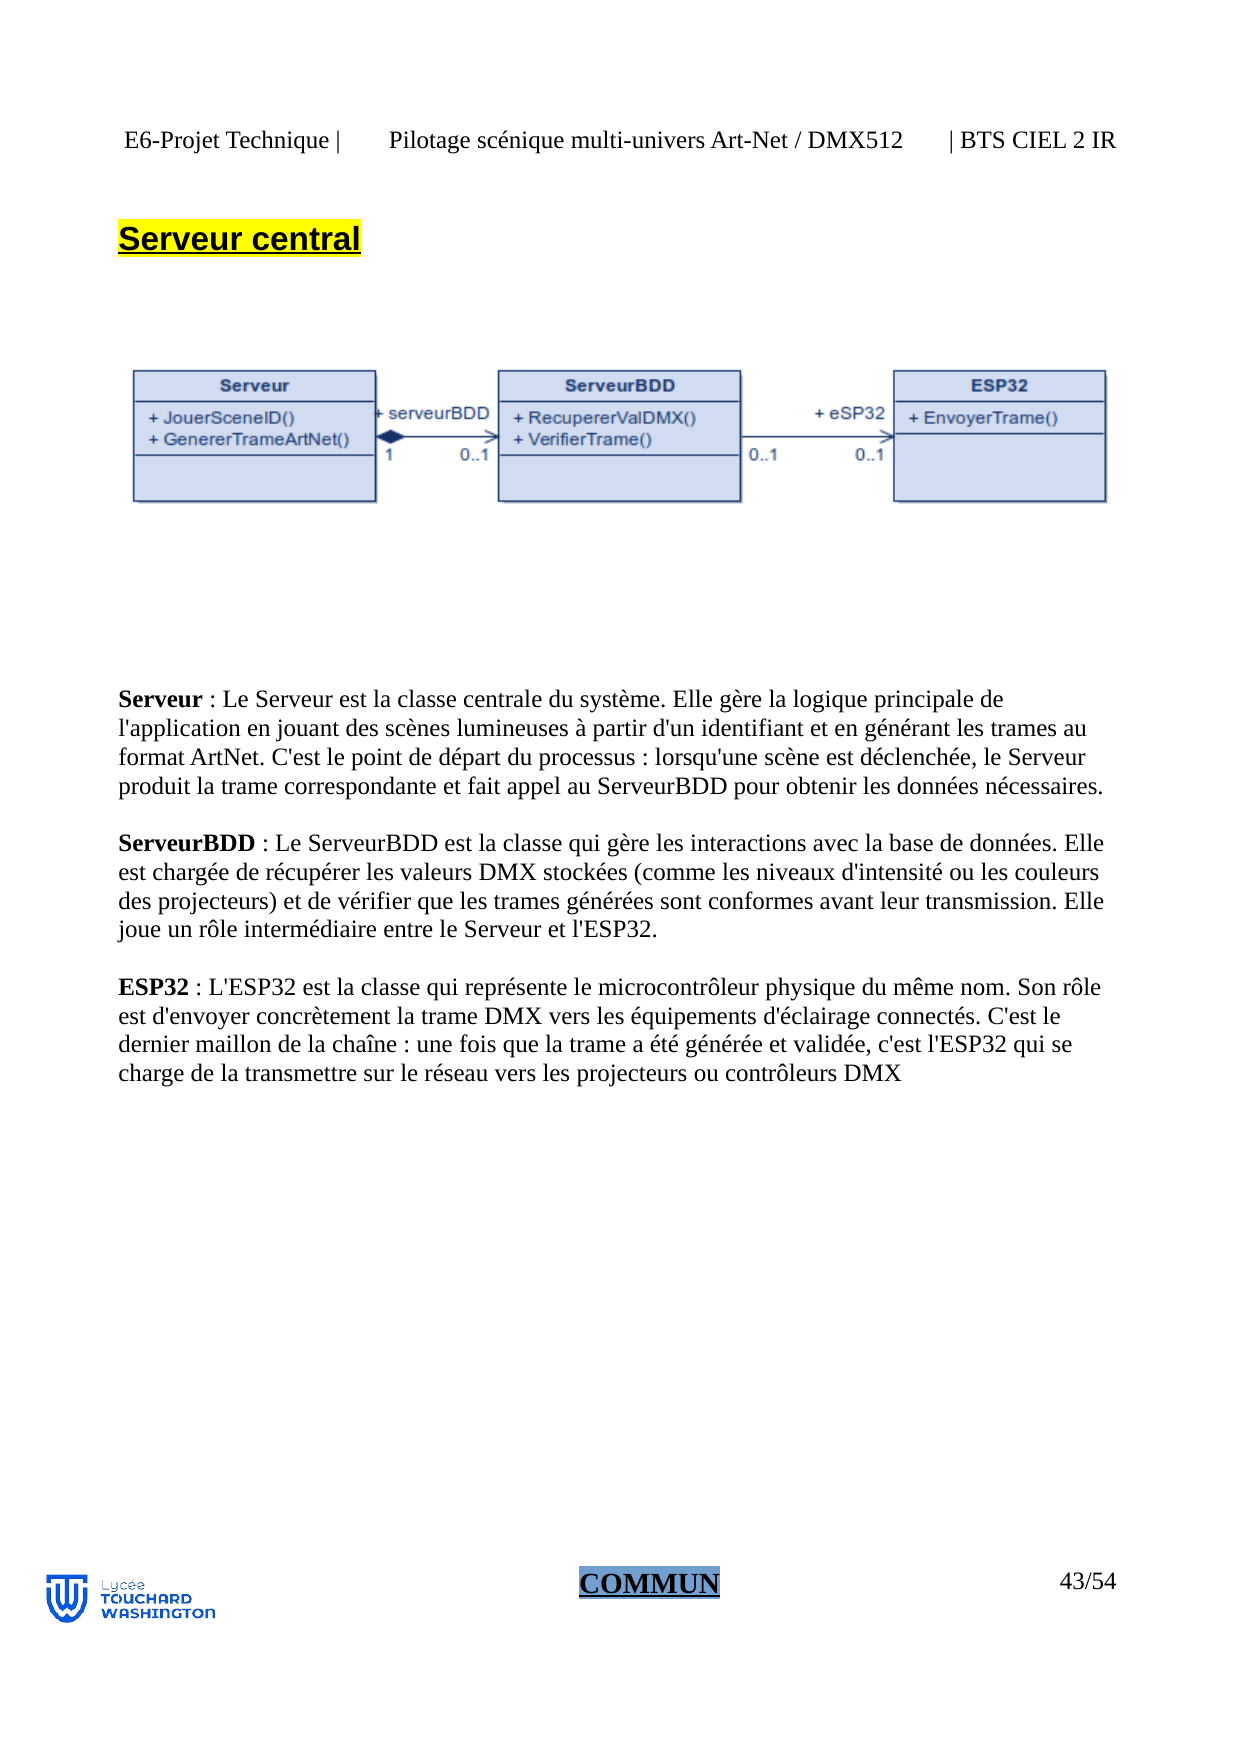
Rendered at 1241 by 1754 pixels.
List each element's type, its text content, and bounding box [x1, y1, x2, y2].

picture [119, 1560, 256, 1606]
picture [118, 355, 1123, 519]
subtitle Serveur central [118, 219, 1122, 257]
text ServeurBDD : Le ServeurBDD est la classe qui gère les interactions avec la base de données. Elle est chargée de récupérer les valeurs DMX stockées (comme les niveaux d'intensité ou les couleurs des projecteurs) et de vérifier que les trames générées sont conformes avant leur transmission. Elle joue un rôle intermédiaire entre le Serveur et l'ESP32. [118, 828, 1122, 943]
text Serveur : Le Serveur est la classe centrale du système. Elle gère la logique principale de l'application en jouant des scènes lumineuses à partir d'un identifiant et en générant les trames au format ArtNet. C'est le point de départ du processus : lorsqu'une scène est déclenchée, le Serveur produit la trame correspondante et fait appel au ServeurBDD pour obtenir les données nécessaires. [118, 684, 1122, 799]
picture [6, 1537, 256, 1661]
text ESP32 : L'ESP32 est la classe qui représente le microcontrôleur physique du même nom. Son rôle est d'envoyer concrètement la trame DMX vers les équipements d'éclairage connectés. C'est le dernier maillon de la chaîne : une fois que la trame a été générée et validée, c'est l'ESP32 qui se charge de la transmettre sur le réseau vers les projecteurs ou contrôleurs DMX [118, 972, 1122, 1087]
